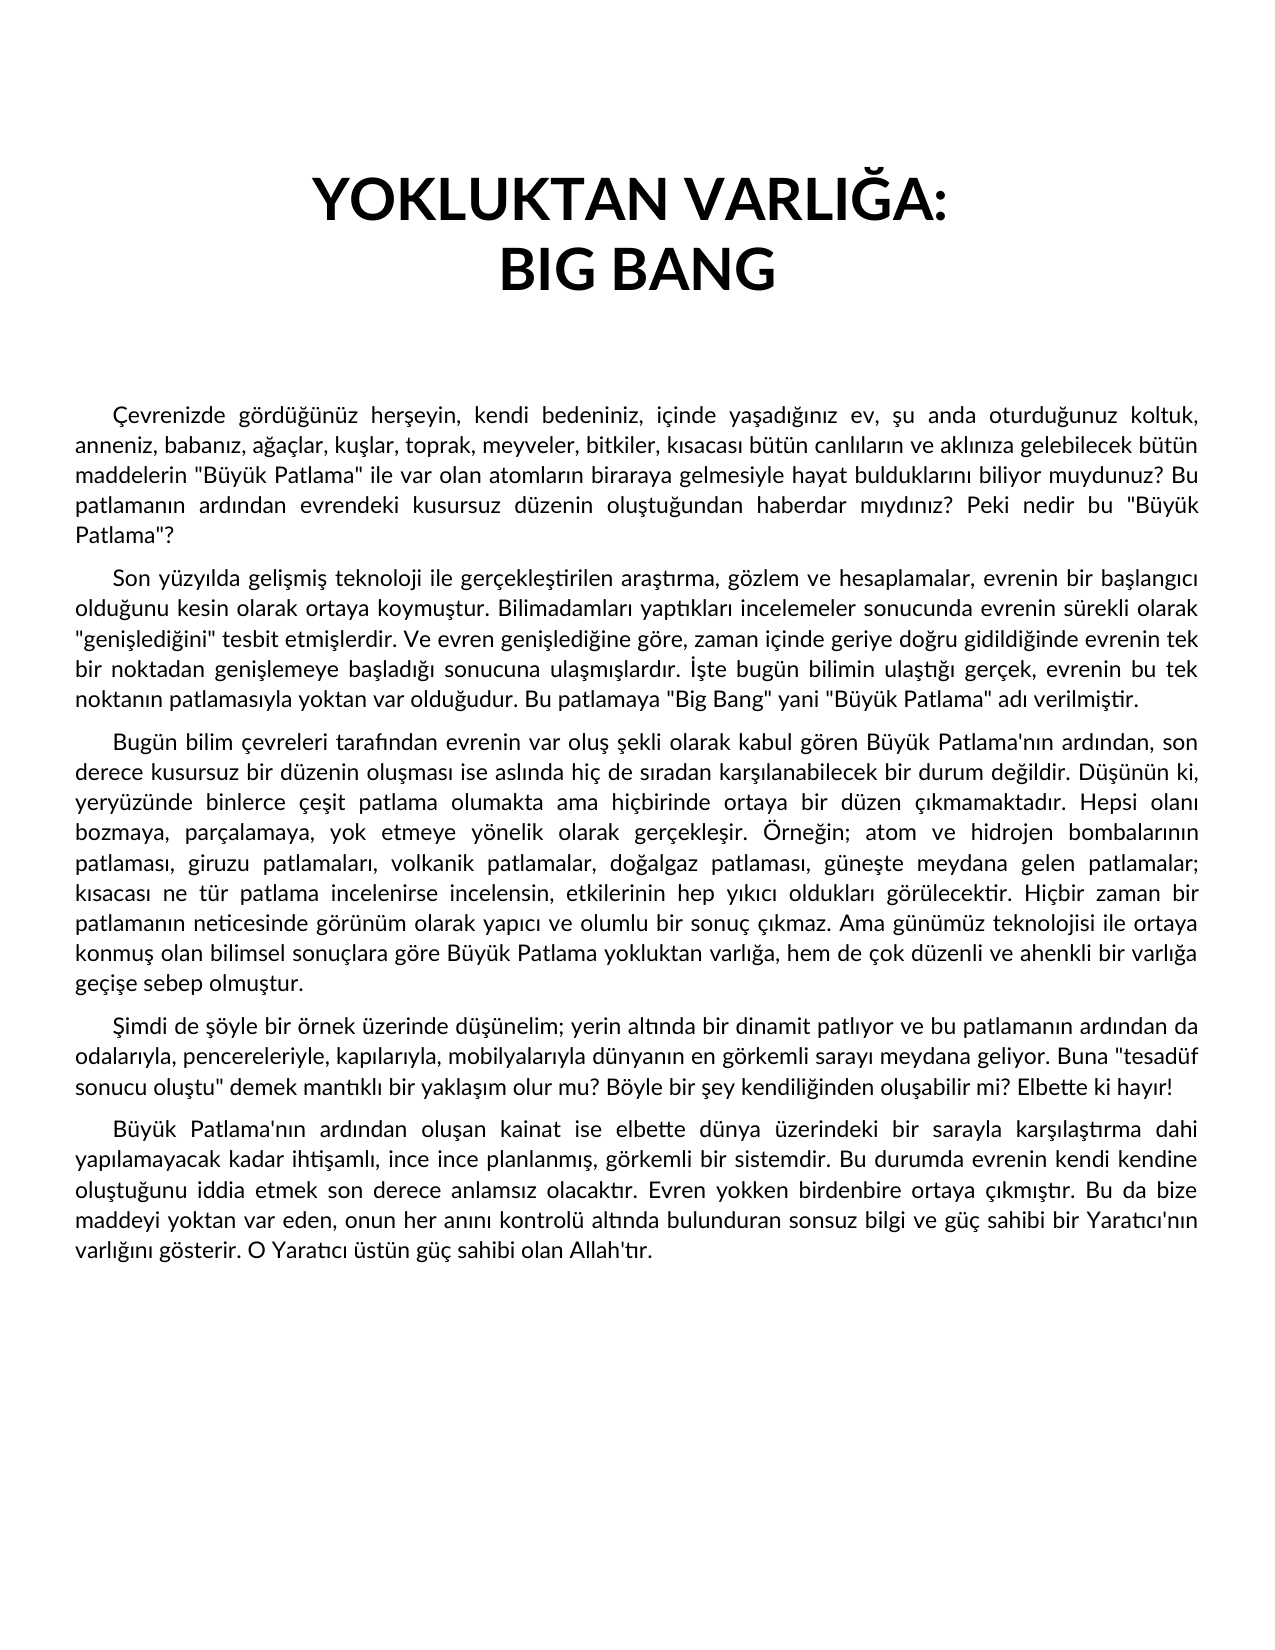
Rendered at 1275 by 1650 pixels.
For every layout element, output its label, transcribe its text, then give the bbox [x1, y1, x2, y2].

text Çevrenizde gördüğünüz herşeyin, kendi bedeniniz, içinde yaşadığınız ev, şu anda oturduğunuz koltuk, anneniz, babanız, ağaçlar, kuşlar, toprak, meyveler, bitkiler, kısacası bütün canlıların ve aklınıza gelebilecek bütün maddelerin "Büyük Patlama" ile var olan atomların biraraya gelmesiyle hayat bulduklarını biliyor muydunuz? Bu patlamanın ardından evrendeki kusursuz düzenin oluştuğundan haberdar mıydınız? Peki nedir bu "Büyük Patlama"? [75, 400, 1200, 549]
text Bugün bilim çevreleri tarafından evrenin var oluş şekli olarak kabul gören Büyük Patlama'nın ardından, son derece kusursuz bir düzenin oluşması ise aslında hiç de sıradan karşılanabilecek bir durum değildir. Düşünün ki, yeryüzünde binlerce çeşit patlama olumakta ama hiçbirinde ortaya bir düzen çıkmamaktadır. Hepsi olanı bozmaya, parçalamaya, yok etmeye yönelik olarak gerçekleşir. Örneğin; atom ve hidrojen bombalarının patlaması, giruzu patlamaları, volkanik patlamalar, doğalgaz patlaması, güneşte meydana gelen patlamalar; kısacası ne tür patlama incelenirse incelensin, etkilerinin hep yıkıcı oldukları görülecektir. Hiçbir zaman bir patlamanın neticesinde görünüm olarak yapıcı ve olumlu bir sonuç çıkmaz. Ama günümüz teknolojisi ile ortaya konmuş olan bilimsel sonuçlara göre Büyük Patlama yokluktan varlığa, hem de çok düzenli ve ahenkli bir varlığa geçişe sebep olmuştur. [75, 727, 1200, 997]
subtitle YOKLUKTAN VARLIĞA: BIG BANG [75, 162, 1200, 302]
text Son yüzyılda gelişmiş teknoloji ile gerçekleştirilen araştırma, gözlem ve hesaplamalar, evrenin bir başlangıcı olduğunu kesin olarak ortaya koymuştur. Bilimadamları yaptıkları incelemeler sonucunda evrenin sürekli olarak "genişlediğini" tesbit etmişlerdir. Ve evren genişlediğine göre, zaman içinde geriye doğru gidildiğinde evrenin tek bir noktadan genişlemeye başladığı sonucuna ulaşmışlardır. İşte bugün bilimin ulaştığı gerçek, evrenin bu tek noktanın patlamasıyla yoktan var olduğudur. Bu patlamaya "Big Bang" yani "Büyük Patlama" adı verilmiştir. [75, 564, 1200, 712]
text Büyük Patlama'nın ardından oluşan kainat ise elbette dünya üzerindeki bir sarayla karşılaştırma dahi yapılamayacak kadar ihtişamlı, ince ince planlanmış, görkemli bir sistemdir. Bu durumda evrenin kendi kendine oluştuğunu iddia etmek son derece anlamsız olacaktır. Evren yokken birdenbire ortaya çıkmıştır. Bu da bize maddeyi yoktan var eden, onun her anını kontrolü altında bulunduran sonsuz bilgi ve güç sahibi bir Yaratıcı'nın varlığını gösterir. O Yaratıcı üstün güç sahibi olan Allah'tır. [75, 1115, 1200, 1263]
text Şimdi de şöyle bir örnek üzerinde düşünelim; yerin altında bir dinamit patlıyor ve bu patlamanın ardından da odalarıyla, pencereleriyle, kapılarıyla, mobilyalarıyla dünyanın en görkemli sarayı meydana geliyor. Buna "tesadüf sonucu oluştu" demek mantıklı bir yaklaşım olur mu? Böyle bir şey kendiliğinden oluşabilir mi? Elbette ki hayır! [75, 1012, 1200, 1100]
